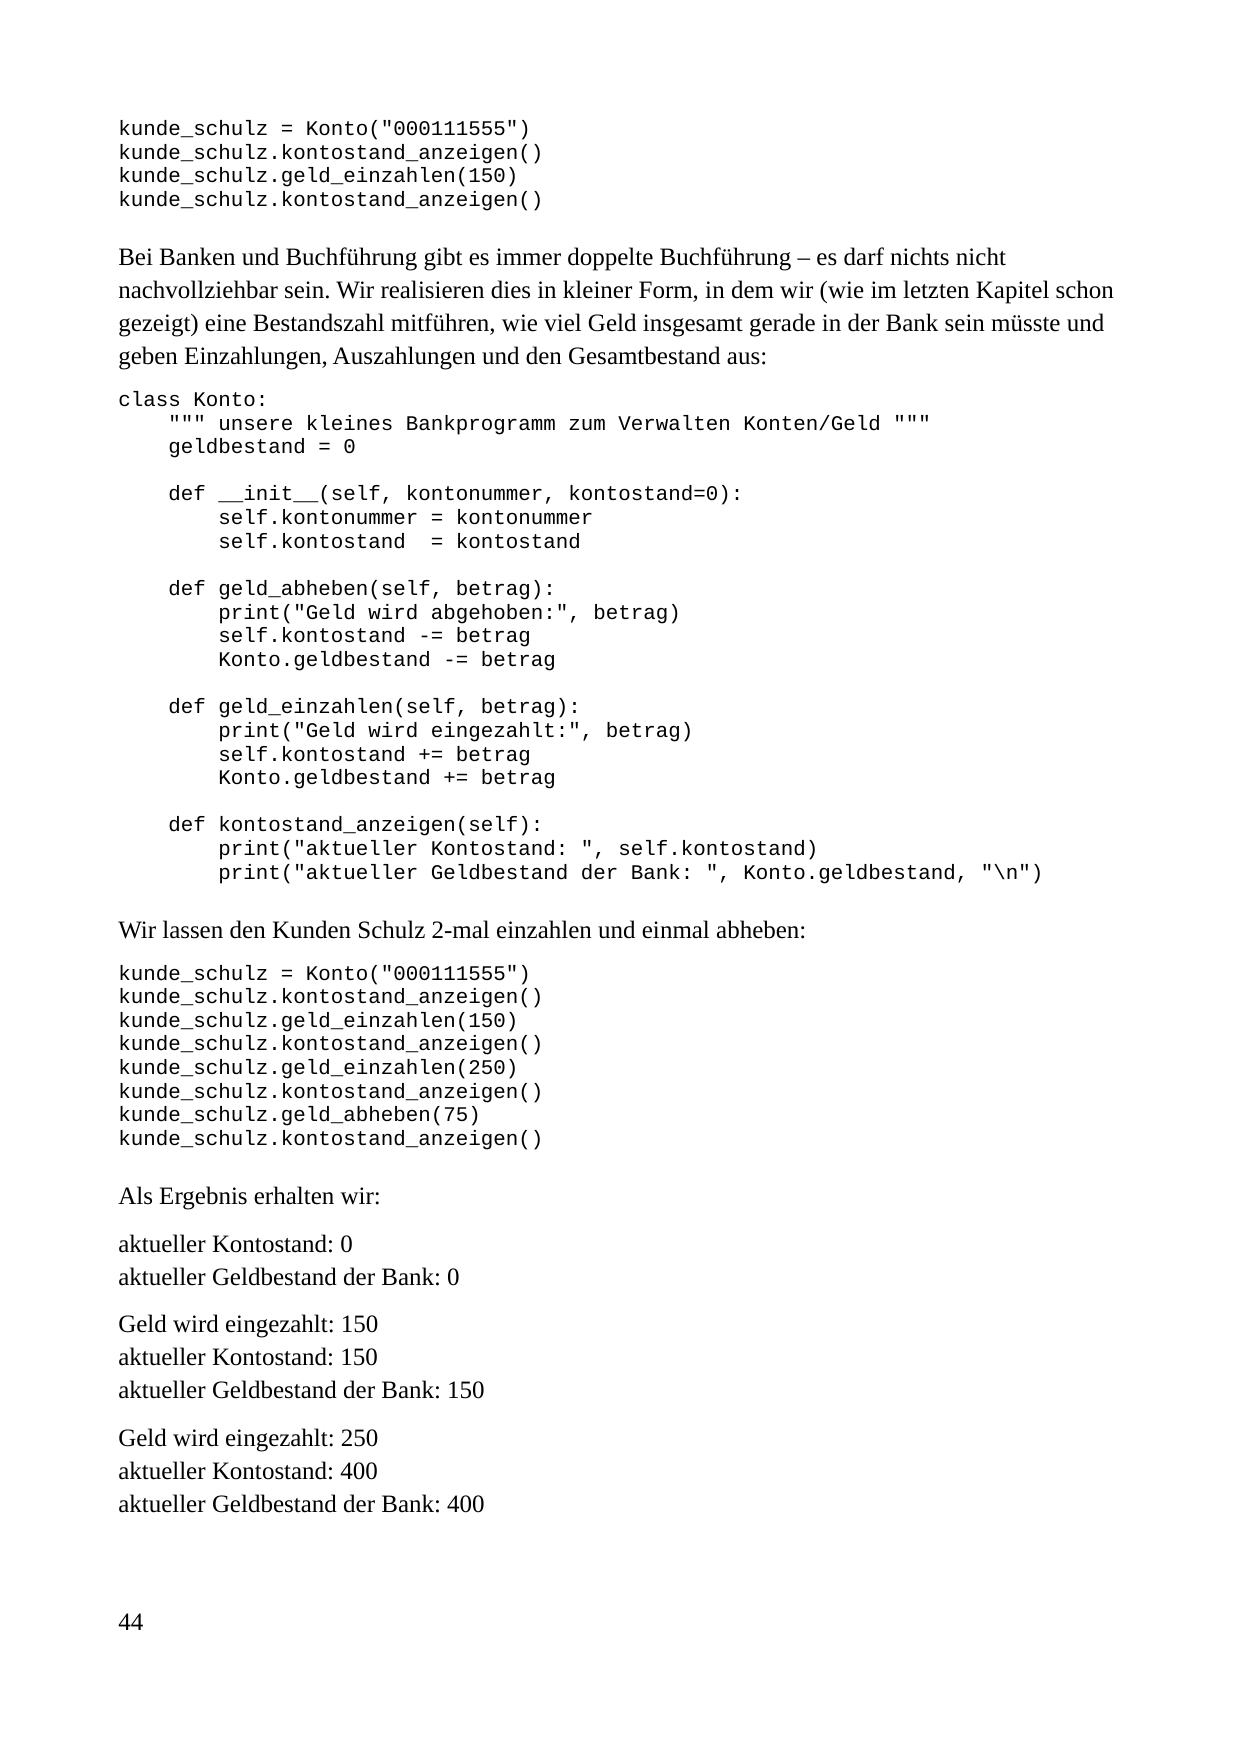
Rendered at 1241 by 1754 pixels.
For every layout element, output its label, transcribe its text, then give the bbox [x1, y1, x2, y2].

text kunde_schulz.kontostand_anzeigen() [118, 142, 1122, 165]
text kunde_schulz.kontostand_anzeigen() [118, 986, 1122, 1010]
text self.kontostand -= betrag [118, 625, 1122, 649]
text kunde_schulz.geld_abheben(75) [118, 1104, 1122, 1128]
text def geld_einzahlen(self, betrag): [118, 696, 1122, 720]
text self.kontostand += betrag [118, 743, 1122, 767]
text kunde_schulz.geld_einzahlen(250) [118, 1057, 1122, 1081]
text print("aktueller Geldbestand der Bank: ", Konto.geldbestand, "\n") [118, 862, 1122, 885]
text def __init__(self, kontonummer, kontostand=0): [118, 483, 1122, 507]
text geldbestand = 0 [118, 436, 1122, 460]
text class Konto: [118, 389, 1122, 412]
text Konto.geldbestand += betrag [118, 767, 1122, 791]
text def kontostand_anzeigen(self): [118, 814, 1122, 838]
text kunde_schulz.kontostand_anzeigen() [118, 1081, 1122, 1104]
text self.kontostand = kontostand [118, 531, 1122, 554]
text print("aktueller Kontostand: ", self.kontostand) [118, 838, 1122, 862]
text kunde_schulz.kontostand_anzeigen() [118, 1033, 1122, 1057]
text print("Geld wird eingezahlt:", betrag) [118, 720, 1122, 743]
text kunde_schulz = Konto("000111555") [118, 118, 1122, 142]
text """ unsere kleines Bankprogramm zum Verwalten Konten/Geld """ [118, 412, 1122, 436]
text Geld wird eingezahlt: 150 aktueller Kontostand: 150 aktueller Geldbestand der Bank: 150 [118, 1309, 1122, 1404]
text def geld_abheben(self, betrag): [118, 578, 1122, 602]
text Bei Banken und Buchführung gibt es immer doppelte Buchführung – es darf nichts nicht nachvollziehbar sein. Wir realisieren dies in kleiner Form, in dem wir (wie im letzten Kapitel schon gezeigt) eine Bestandszahl mitführen, wie viel Geld insgesamt gerade in der Bank sein müsste und geben Einzahlungen, Auszahlungen und den Gesamtbestand aus: [118, 242, 1122, 370]
text kunde_schulz.kontostand_anzeigen() [118, 189, 1122, 213]
text Konto.geldbestand -= betrag [118, 649, 1122, 673]
text self.kontonummer = kontonummer [118, 507, 1122, 531]
text kunde_schulz.geld_einzahlen(150) [118, 165, 1122, 189]
text kunde_schulz.geld_einzahlen(150) [118, 1010, 1122, 1033]
text Wir lassen den Kunden Schulz 2-mal einzahlen und einmal abheben: [118, 915, 1122, 944]
text kunde_schulz = Konto("000111555") [118, 962, 1122, 986]
text Geld wird eingezahlt: 250 aktueller Kontostand: 400 aktueller Geldbestand der Bank: 400 [118, 1423, 1122, 1518]
text print("Geld wird abgehoben:", betrag) [118, 602, 1122, 625]
text kunde_schulz.kontostand_anzeigen() [118, 1128, 1122, 1152]
text Als Ergebnis erhalten wir: [118, 1181, 1122, 1210]
text aktueller Kontostand: 0 aktueller Geldbestand der Bank: 0 [118, 1229, 1122, 1291]
